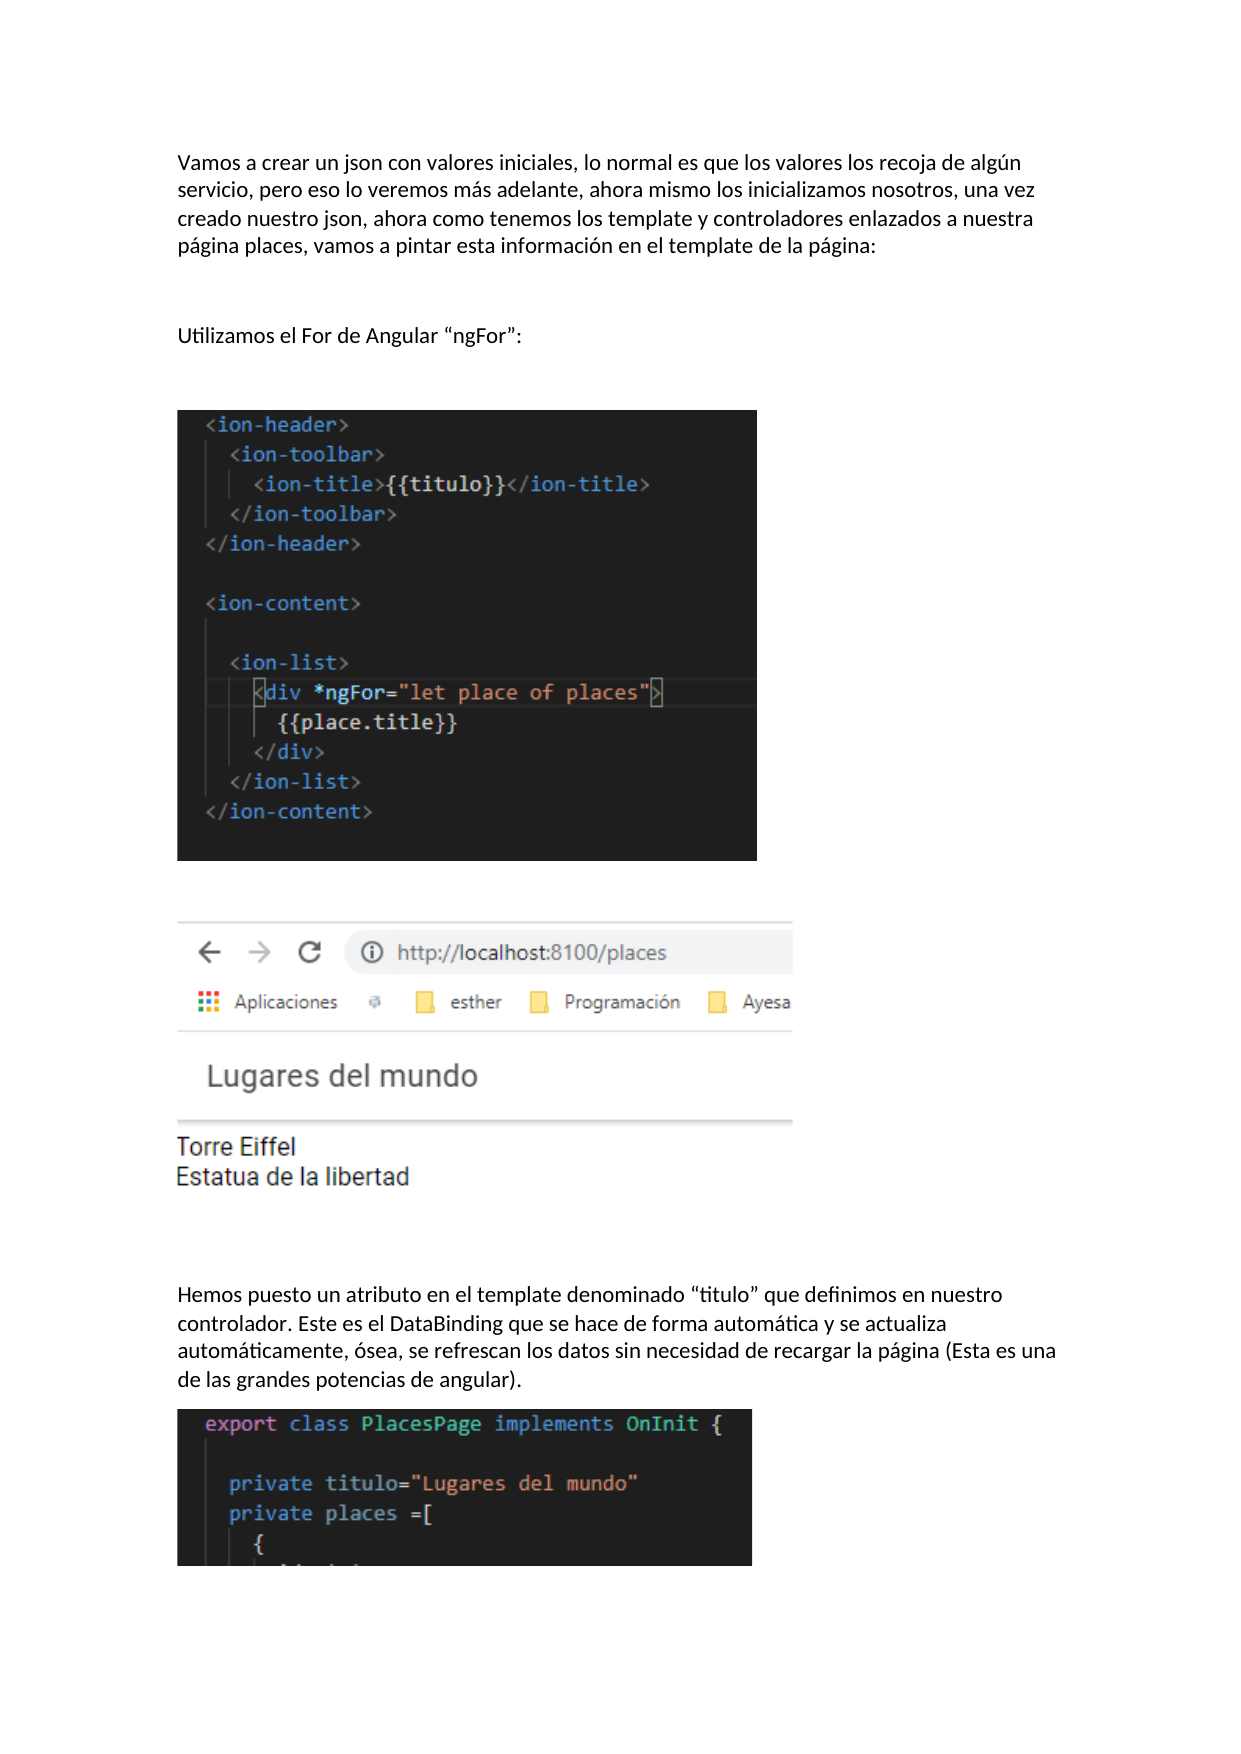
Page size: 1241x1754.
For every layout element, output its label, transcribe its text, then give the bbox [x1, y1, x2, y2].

text Utilizamos el For de Angular “ngFor”: [177, 321, 1063, 349]
text Hemos puesto un atributo en el template denominado “titulo” que definimos en nuestro controlador. Este es el DataBinding que se hace de forma automática y se actualiza automáticamente, ósea, se refrescan los datos sin necesidad de recargar la página (Esta es una de las grandes potencias de angular). [177, 1281, 1063, 1393]
text Vamos a crear un json con valores iniciales, lo normal es que los valores los recoja de algún servicio, pero eso lo veremos más adelante, ahora mismo los inicializamos nosotros, una vez creado nuestro json, ahora como tenemos los template y controladores enlazados a nuestra página places, vamos a pintar esta información en el template de la página: [177, 148, 1063, 260]
